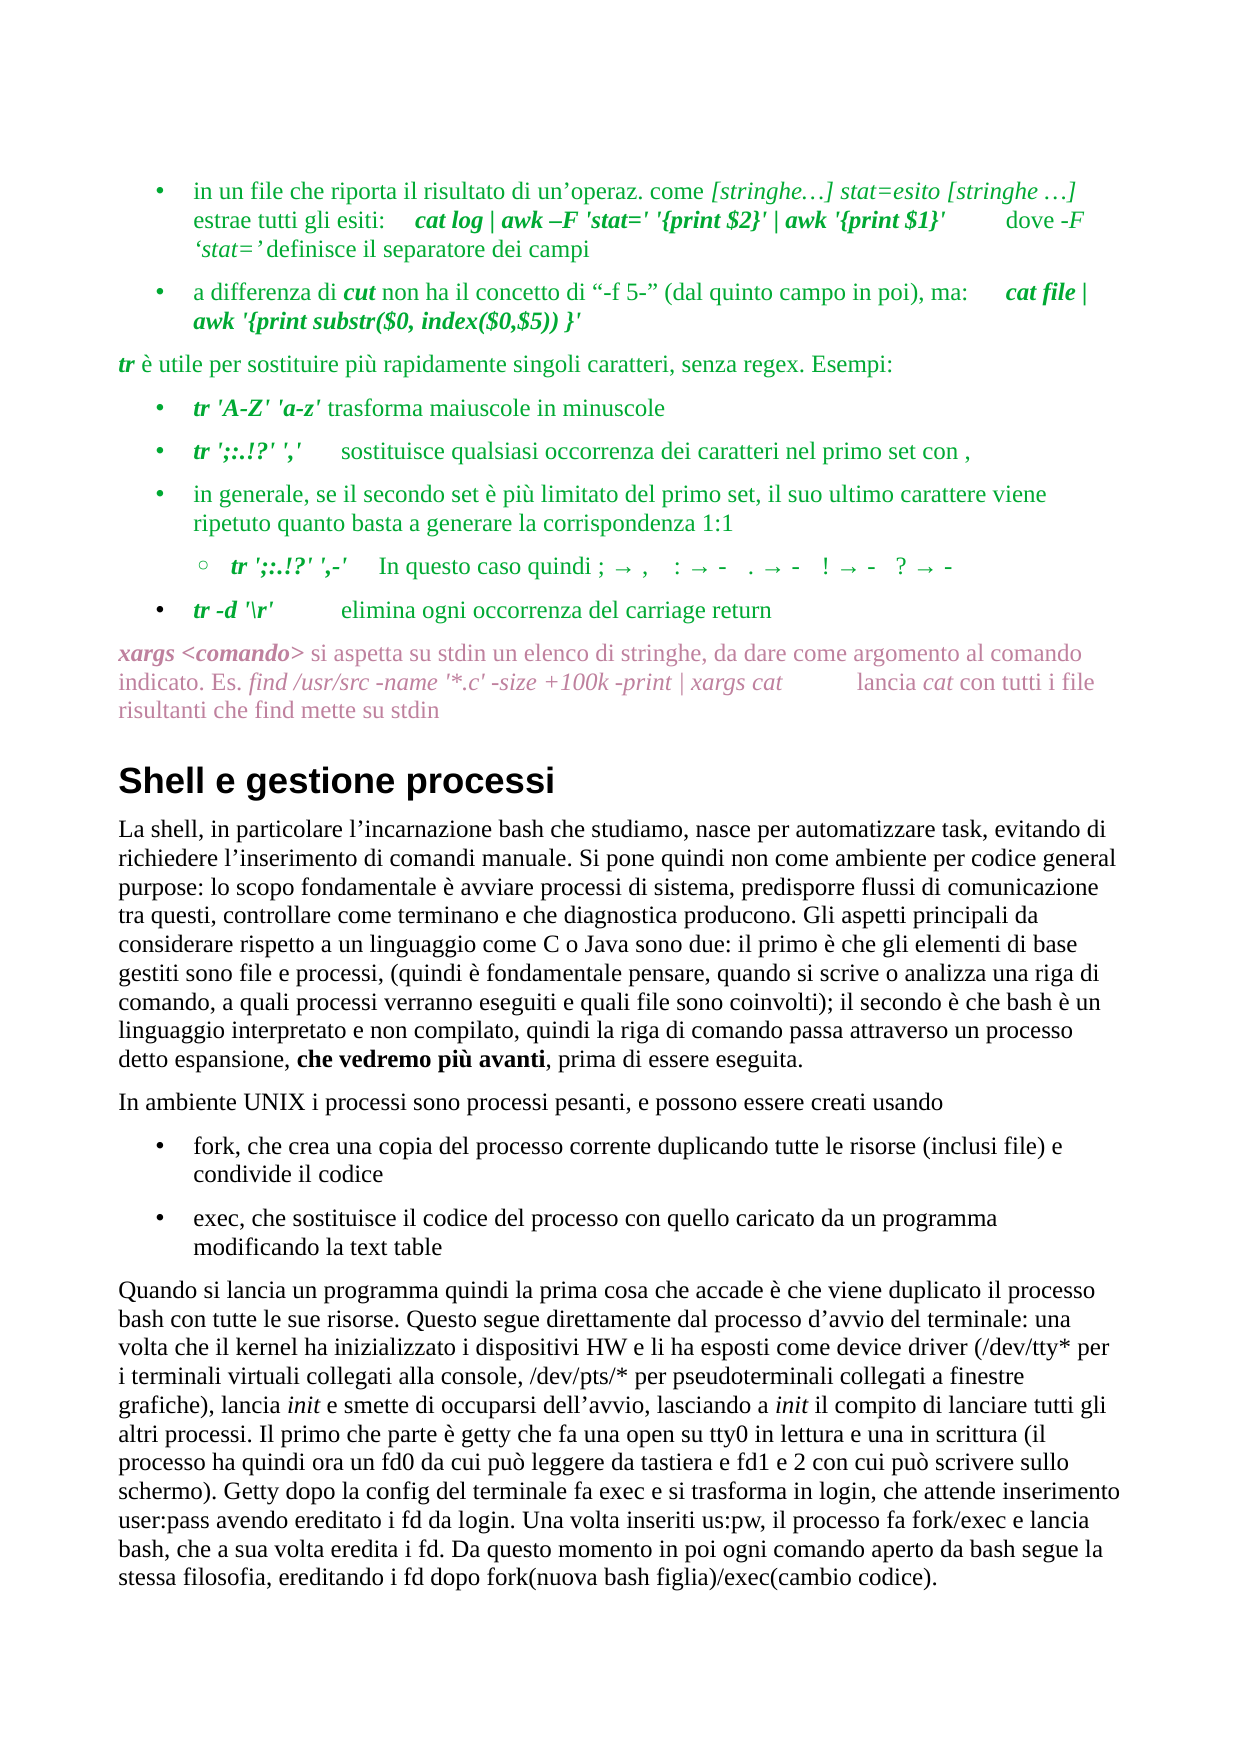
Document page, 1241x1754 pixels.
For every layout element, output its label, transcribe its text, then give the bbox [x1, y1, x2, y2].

text tr è utile per sostituire più rapidamente singoli caratteri, senza regex. Esempi: [118, 349, 1122, 378]
list tr 'A-Z' 'a-z' trasforma maiuscole in minuscole [156, 393, 1122, 421]
list tr ';:.!?' ',' sostituisce qualsiasi occorrenza dei caratteri nel primo set con , [156, 436, 1122, 465]
list fork, che crea una copia del processo corrente duplicando tutte le risorse (inclusi file) e condivide il codice [156, 1131, 1122, 1188]
list exec, che sostituisce il codice del processo con quello caricato da un programma modificando la text table [156, 1203, 1122, 1260]
subtitle Shell e gestione processi [118, 760, 1122, 802]
list in un file che riporta il risultato di un’operaz. come [stringhe…] stat=esito [stringhe …] estrae tutti gli esiti: cat log | awk –F 'stat=' '{print $2}' | awk '{print $1}' dove -F ‘stat=’ definisce il separatore dei campi [156, 176, 1122, 263]
list tr -d '\r' elimina ogni occorrenza del carriage return [156, 595, 1122, 623]
list a differenza di cut non ha il concetto di “-f 5-” (dal quinto campo in poi), ma: cat file | awk '{print substr($0, index($0,$5)) }' [156, 277, 1122, 335]
text xargs <comando> si aspetta su stdin un elenco di stringhe, da dare come argomento al comando indicato. Es. find /usr/src -name '*.c' -size +100k -print | xargs cat lancia cat con tutti i file risultanti che find mette su stdin [118, 638, 1122, 724]
list in generale, se il secondo set è più limitato del primo set, il suo ultimo carattere viene ripetuto quanto basta a generare la corrispondenza 1:1 [156, 479, 1122, 537]
text Quando si lancia un programma quindi la prima cosa che accade è che viene duplicato il processo bash con tutte le sue risorse. Questo segue direttamente dal processo d’avvio del terminale: una volta che il kernel ha inizializzato i dispositivi HW e li ha esposti come device driver (/dev/tty* per i terminali virtuali collegati alla console, /dev/pts/* per pseudoterminali collegati a finestre grafiche), lancia init e smette di occuparsi dell’avvio, lasciando a init il compito di lanciare tutti gli altri processi. Il primo che parte è getty che fa una open su tty0 in lettura e una in scrittura (il processo ha quindi ora un fd0 da cui può leggere da tastiera e fd1 e 2 con cui può scrivere sullo schermo). Getty dopo la config del terminale fa exec e si trasforma in login, che attende inserimento user:pass avendo ereditato i fd da login. Una volta inseriti us:pw, il processo fa fork/exec e lancia bash, che a sua volta eredita i fd. Da questo momento in poi ogni comando aperto da bash segue la stessa filosofia, ereditando i fd dopo fork(nuova bash figlia)/exec(cambio codice). [118, 1275, 1122, 1591]
list tr ';:.!?' ',-' In questo caso quindi ; → , : → - . → - ! → - ? → - [193, 551, 1122, 580]
text La shell, in particolare l’incarnazione bash che studiamo, nasce per automatizzare task, evitando di richiedere l’inserimento di comandi manuale. Si pone quindi non come ambiente per codice general purpose: lo scopo fondamentale è avviare processi di sistema, predisporre flussi di comunicazione tra questi, controllare come terminano e che diagnostica producono. Gli aspetti principali da considerare rispetto a un linguaggio come C o Java sono due: il primo è che gli elementi di base gestiti sono file e processi, (quindi è fondamentale pensare, quando si scrive o analizza una riga di comando, a quali processi verranno eseguiti e quali file sono coinvolti); il secondo è che bash è un linguaggio interpretato e non compilato, quindi la riga di comando passa attraverso un processo detto espansione, che vedremo più avanti, prima di essere eseguita. [118, 814, 1122, 1073]
text In ambiente UNIX i processi sono processi pesanti, e possono essere creati usando [118, 1087, 1122, 1116]
